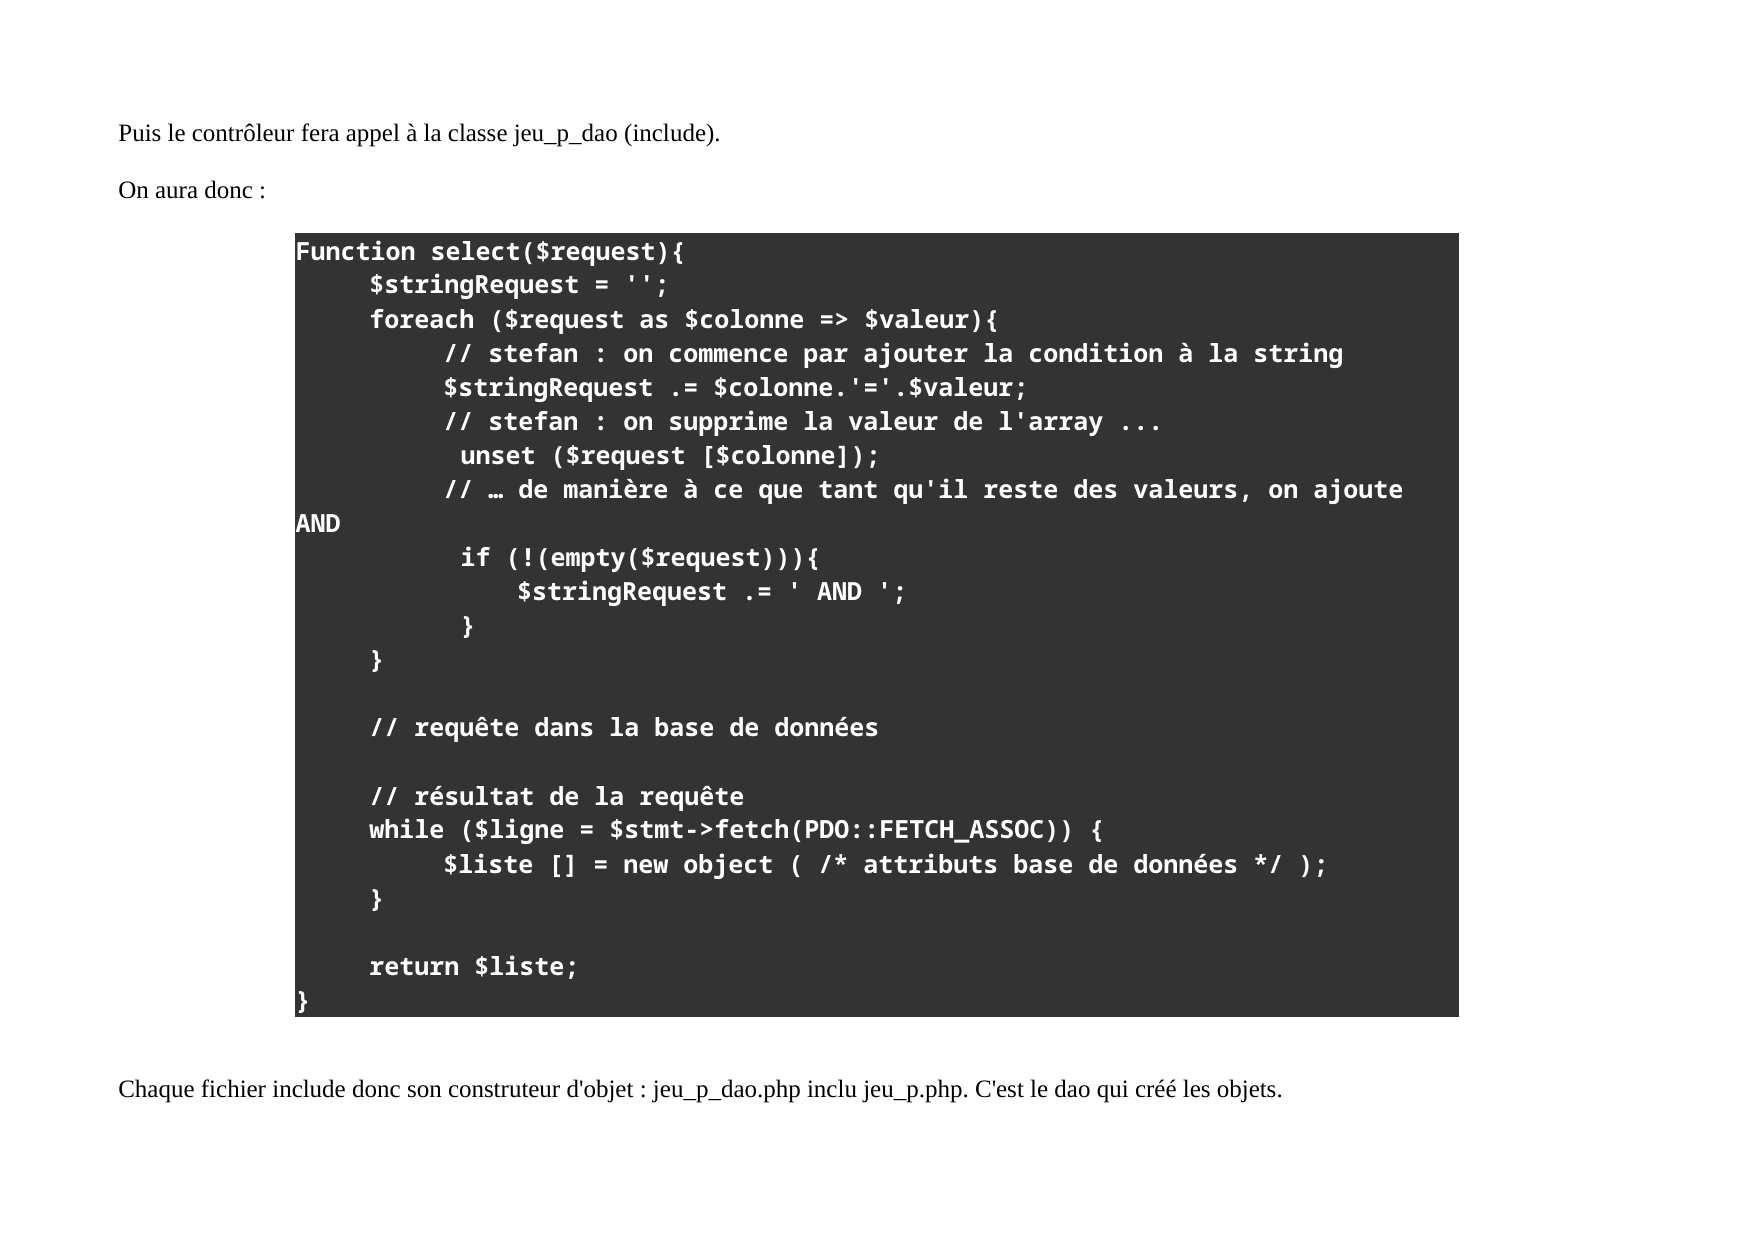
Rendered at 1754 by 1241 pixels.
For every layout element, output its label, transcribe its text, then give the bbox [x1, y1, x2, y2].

text // stefan : on supprime la valeur de l'array ... [295, 403, 1459, 437]
text return $liste; [295, 948, 1459, 982]
text Chaque fichier include donc son construteur d'objet : jeu_p_dao.php inclu jeu_p.php. C'est le dao qui créé les objets. [118, 1074, 1636, 1103]
text On aura donc : [118, 176, 1636, 204]
text while ($ligne = $stmt->fetch(PDO::FETCH_ASSOC)) { [295, 812, 1459, 846]
text Function select($request){ [295, 233, 1459, 267]
text } [295, 880, 1459, 914]
text $liste [] = new object ( /* attributs base de données */ ); [295, 846, 1459, 880]
text } [295, 642, 1459, 676]
text $stringRequest = ''; [295, 267, 1459, 301]
text // … de manière à ce que tant qu'il reste des valeurs, on ajoute AND [295, 472, 1459, 540]
text } [295, 608, 1459, 642]
text foreach ($request as $colonne => $valeur){ [295, 301, 1459, 335]
text unset ($request [$colonne]); [295, 437, 1459, 472]
text // stefan : on commence par ajouter la condition à la string [295, 335, 1459, 369]
text $stringRequest .= ' AND '; [295, 574, 1459, 608]
text if (!(empty($request))){ [295, 540, 1459, 574]
text } [295, 982, 1459, 1017]
text // résultat de la requête [295, 778, 1459, 812]
text $stringRequest .= $colonne.'='.$valeur; [295, 369, 1459, 403]
text // requête dans la base de données [295, 710, 1459, 744]
text Puis le contrôleur fera appel à la classe jeu_p_dao (include). [118, 118, 1636, 147]
